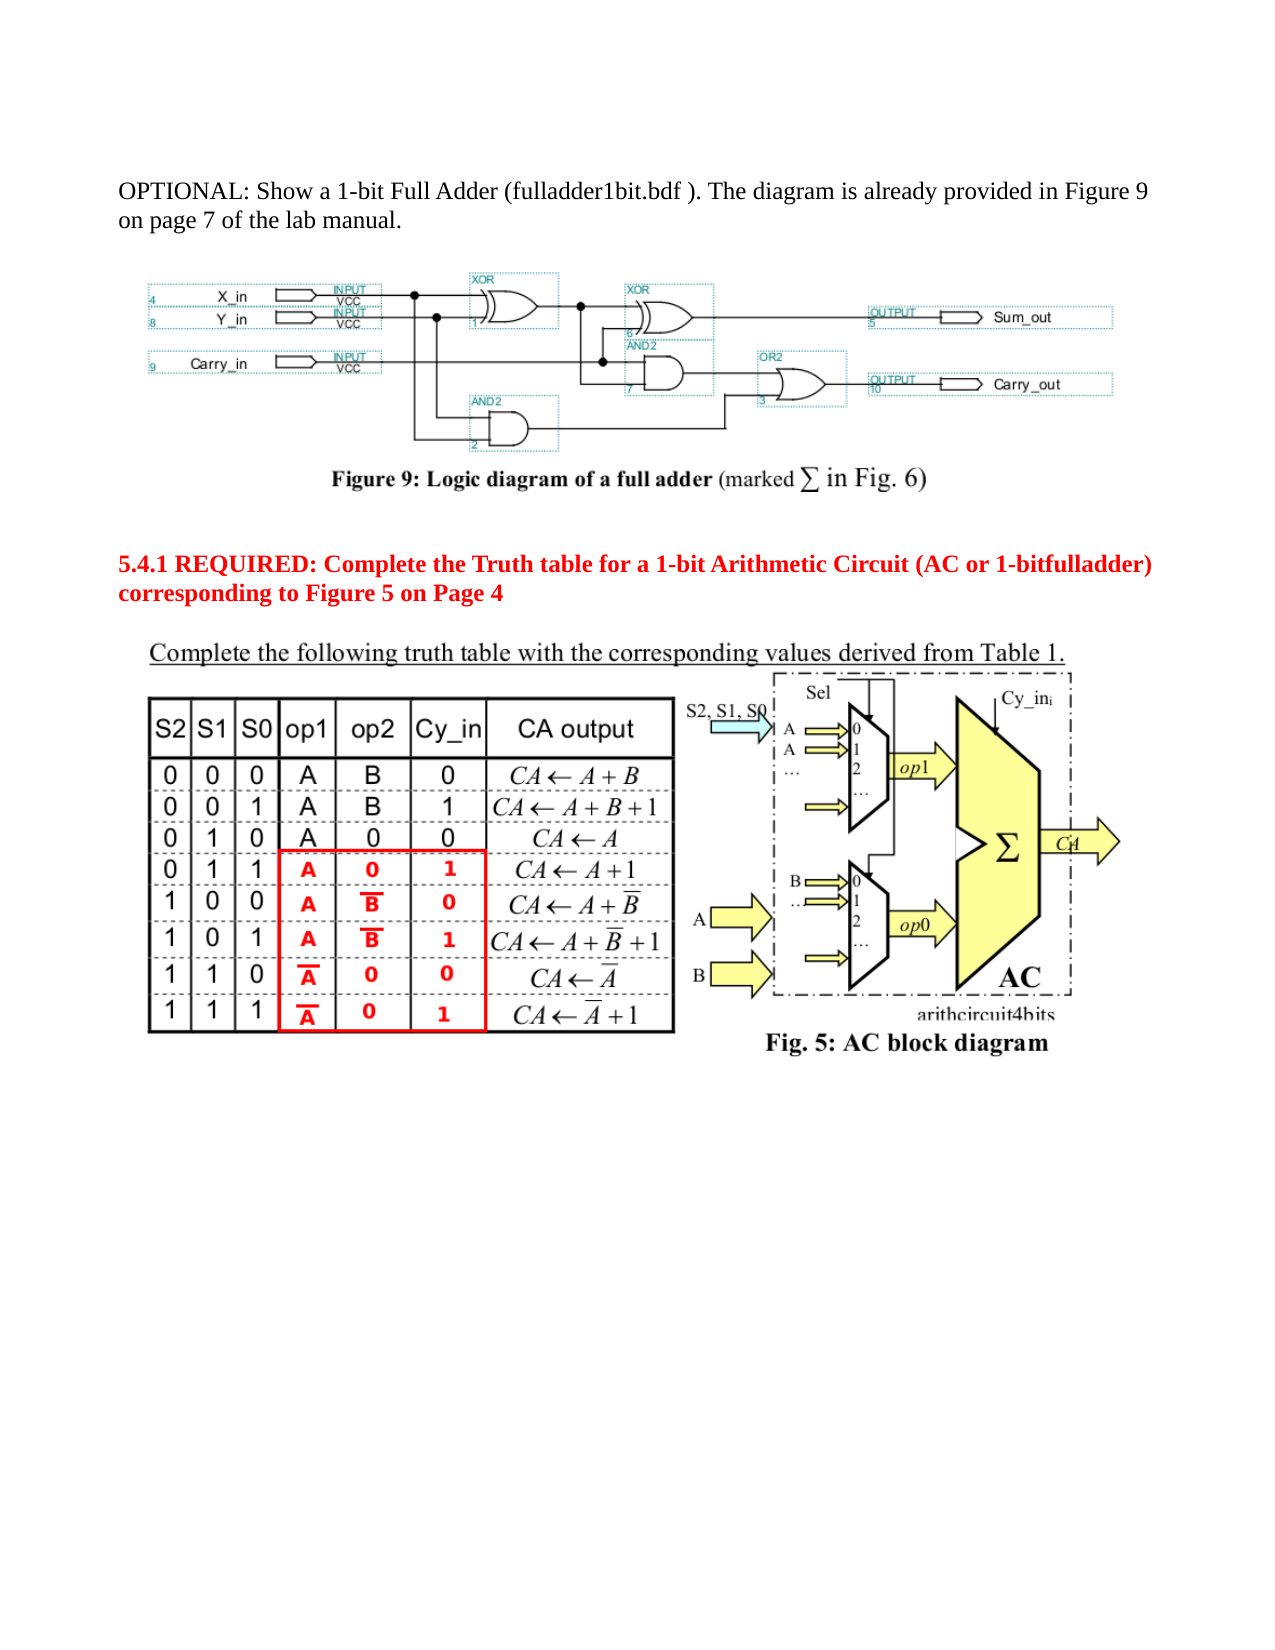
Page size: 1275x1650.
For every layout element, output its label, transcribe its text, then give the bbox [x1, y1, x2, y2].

text OPTIONAL: Show a 1-bit Full Adder (fulladder1bit.bdf ). The diagram is already provided in Figure 9 on page 7 of the lab manual. [118, 176, 1157, 234]
picture [118, 635, 1157, 1080]
text 5.4.1 REQUIRED: Complete the Truth table for a 1-bit Arithmetic Circuit (AC or 1-bitfulladder) corresponding to Figure 5 on Page 4 [118, 549, 1157, 606]
picture [118, 262, 1157, 492]
